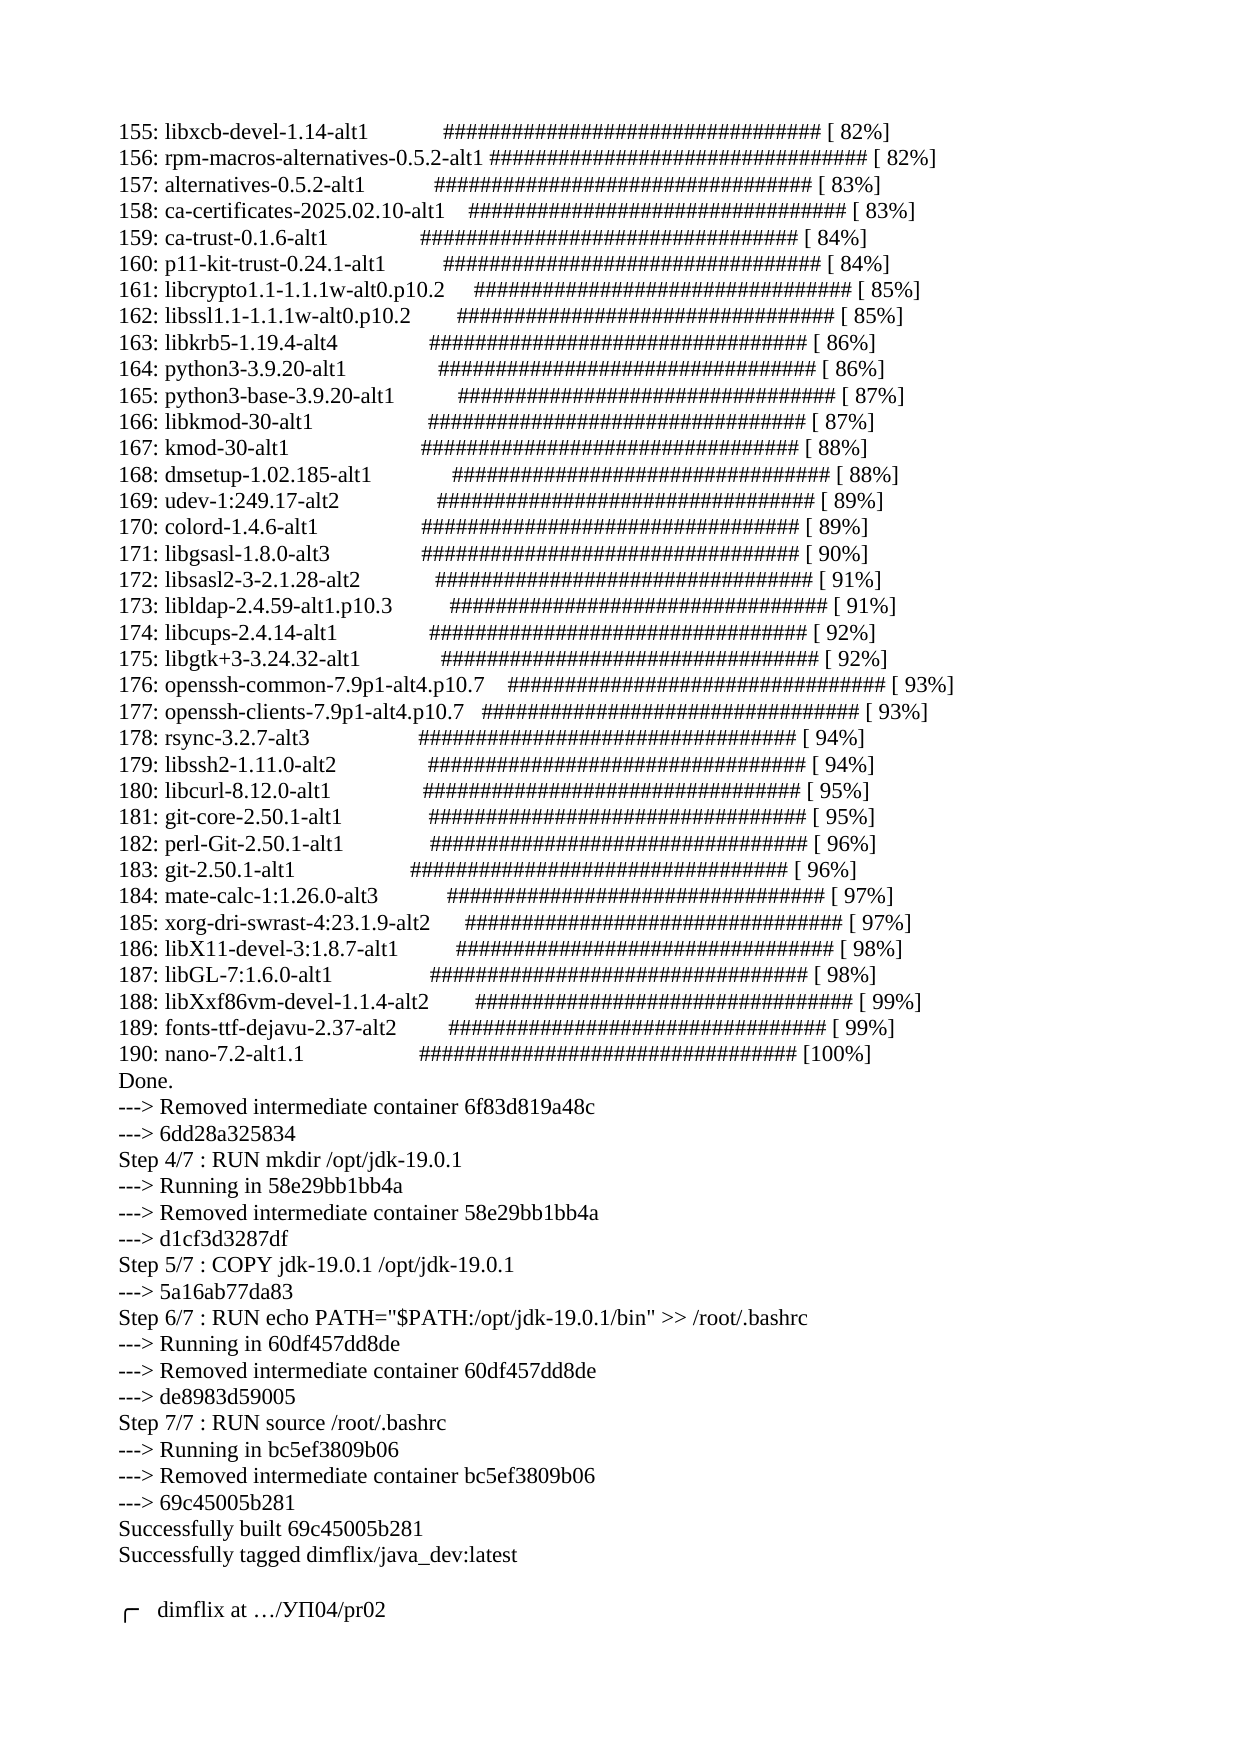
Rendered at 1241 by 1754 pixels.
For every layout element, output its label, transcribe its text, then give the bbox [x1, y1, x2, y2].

text ---> Removed intermediate container 60df457dd8de [118, 1357, 1122, 1383]
text 157: alternatives-0.5.2-alt1 ################################# [ 83%] [118, 171, 1122, 197]
text 175: libgtk+3-3.24.32-alt1 ################################# [ 92%] [118, 645, 1122, 672]
text 180: libcurl-8.12.0-alt1 ################################# [ 95%] [118, 777, 1122, 803]
text 176: openssh-common-7.9p1-alt4.p10.7 ################################# [ 93%] [118, 672, 1122, 698]
text Successfully built 69c45005b281 [118, 1515, 1122, 1541]
text 170: colord-1.4.6-alt1 ################################# [ 89%] [118, 513, 1122, 540]
text ---> d1cf3d3287df [118, 1225, 1122, 1251]
text ---> 5a16ab77da83 [118, 1278, 1122, 1304]
text 172: libsasl2-3-2.1.28-alt2 ################################# [ 91%] [118, 566, 1122, 592]
text 187: libGL-7:1.6.0-alt1 ################################# [ 98%] [118, 961, 1122, 988]
text 173: libldap-2.4.59-alt1.p10.3 ################################# [ 91%] [118, 592, 1122, 619]
text 185: xorg-dri-swrast-4:23.1.9-alt2 ################################# [ 97%] [118, 909, 1122, 935]
text 159: ca-trust-0.1.6-alt1 ################################# [ 84%] [118, 223, 1122, 250]
text Step 5/7 : COPY jdk-19.0.1 /opt/jdk-19.0.1 [118, 1251, 1122, 1278]
text 182: perl-Git-2.50.1-alt1 ################################# [ 96%] [118, 830, 1122, 856]
text Successfully tagged dimflix/java_dev:latest [118, 1541, 1122, 1568]
text ---> Removed intermediate container 58e29bb1bb4a [118, 1199, 1122, 1225]
text 156: rpm-macros-alternatives-0.5.2-alt1 ################################# [ 82%] [118, 144, 1122, 171]
text 163: libkrb5-1.19.4-alt4 ################################# [ 86%] [118, 329, 1122, 355]
text Step 6/7 : RUN echo PATH="$PATH:/opt/jdk-19.0.1/bin" >> /root/.bashrc [118, 1304, 1122, 1330]
text 168: dmsetup-1.02.185-alt1 ################################# [ 88%] [118, 461, 1122, 487]
text 174: libcups-2.4.14-alt1 ################################# [ 92%] [118, 619, 1122, 645]
text 178: rsync-3.2.7-alt3 ################################# [ 94%] [118, 724, 1122, 751]
text ---> Running in 60df457dd8de [118, 1330, 1122, 1357]
text 186: libX11-devel-3:1.8.7-alt1 ################################# [ 98%] [118, 935, 1122, 961]
text Step 7/7 : RUN source /root/.bashrc [118, 1409, 1122, 1436]
text 188: libXxf86vm-devel-1.1.4-alt2 ################################# [ 99%] [118, 988, 1122, 1014]
text 177: openssh-clients-7.9p1-alt4.p10.7 ################################# [ 93%] [118, 698, 1122, 724]
text 189: fonts-ttf-dejavu-2.37-alt2 ################################# [ 99%] [118, 1014, 1122, 1041]
text 162: libssl1.1-1.1.1w-alt0.p10.2 ################################# [ 85%] [118, 303, 1122, 329]
text 190: nano-7.2-alt1.1 ################################# [100%] [118, 1041, 1122, 1067]
text 169: udev-1:249.17-alt2 ################################# [ 89%] [118, 487, 1122, 513]
text 179: libssh2-1.11.0-alt2 ################################# [ 94%] [118, 751, 1122, 777]
text 184: mate-calc-1:1.26.0-alt3 ################################# [ 97%] [118, 882, 1122, 909]
text ---> de8983d59005 [118, 1383, 1122, 1409]
text 166: libkmod-30-alt1 ################################# [ 87%] [118, 408, 1122, 434]
text ---> Running in 58e29bb1bb4a [118, 1172, 1122, 1199]
text 161: libcrypto1.1-1.1.1w-alt0.p10.2 ################################# [ 85%] [118, 276, 1122, 303]
text Step 4/7 : RUN mkdir /opt/jdk-19.0.1 [118, 1146, 1122, 1172]
text ---> Removed intermediate container 6f83d819a48c [118, 1093, 1122, 1119]
text 183: git-2.50.1-alt1 ################################# [ 96%] [118, 856, 1122, 882]
text Done. [118, 1067, 1122, 1093]
text 167: kmod-30-alt1 ################################# [ 88%] [118, 434, 1122, 461]
text 171: libgsasl-1.8.0-alt3 ################################# [ 90%] [118, 540, 1122, 566]
text ╭╴ dimflix at …/УП04/pr02 took  6m19s 󱑈 10:11 [118, 1596, 1122, 1623]
text 155: libxcb-devel-1.14-alt1 ################################# [ 82%] [118, 118, 1122, 144]
text ---> 6dd28a325834 [118, 1119, 1122, 1146]
text 164: python3-3.9.20-alt1 ################################# [ 86%] [118, 355, 1122, 382]
text ---> Removed intermediate container bc5ef3809b06 [118, 1462, 1122, 1488]
text ---> 69c45005b281 [118, 1488, 1122, 1515]
text 181: git-core-2.50.1-alt1 ################################# [ 95%] [118, 803, 1122, 830]
text 158: ca-certificates-2025.02.10-alt1 ################################# [ 83%] [118, 197, 1122, 223]
text ---> Running in bc5ef3809b06 [118, 1436, 1122, 1462]
text 160: p11-kit-trust-0.24.1-alt1 ################################# [ 84%] [118, 250, 1122, 276]
text 165: python3-base-3.9.20-alt1 ################################# [ 87%] [118, 382, 1122, 408]
